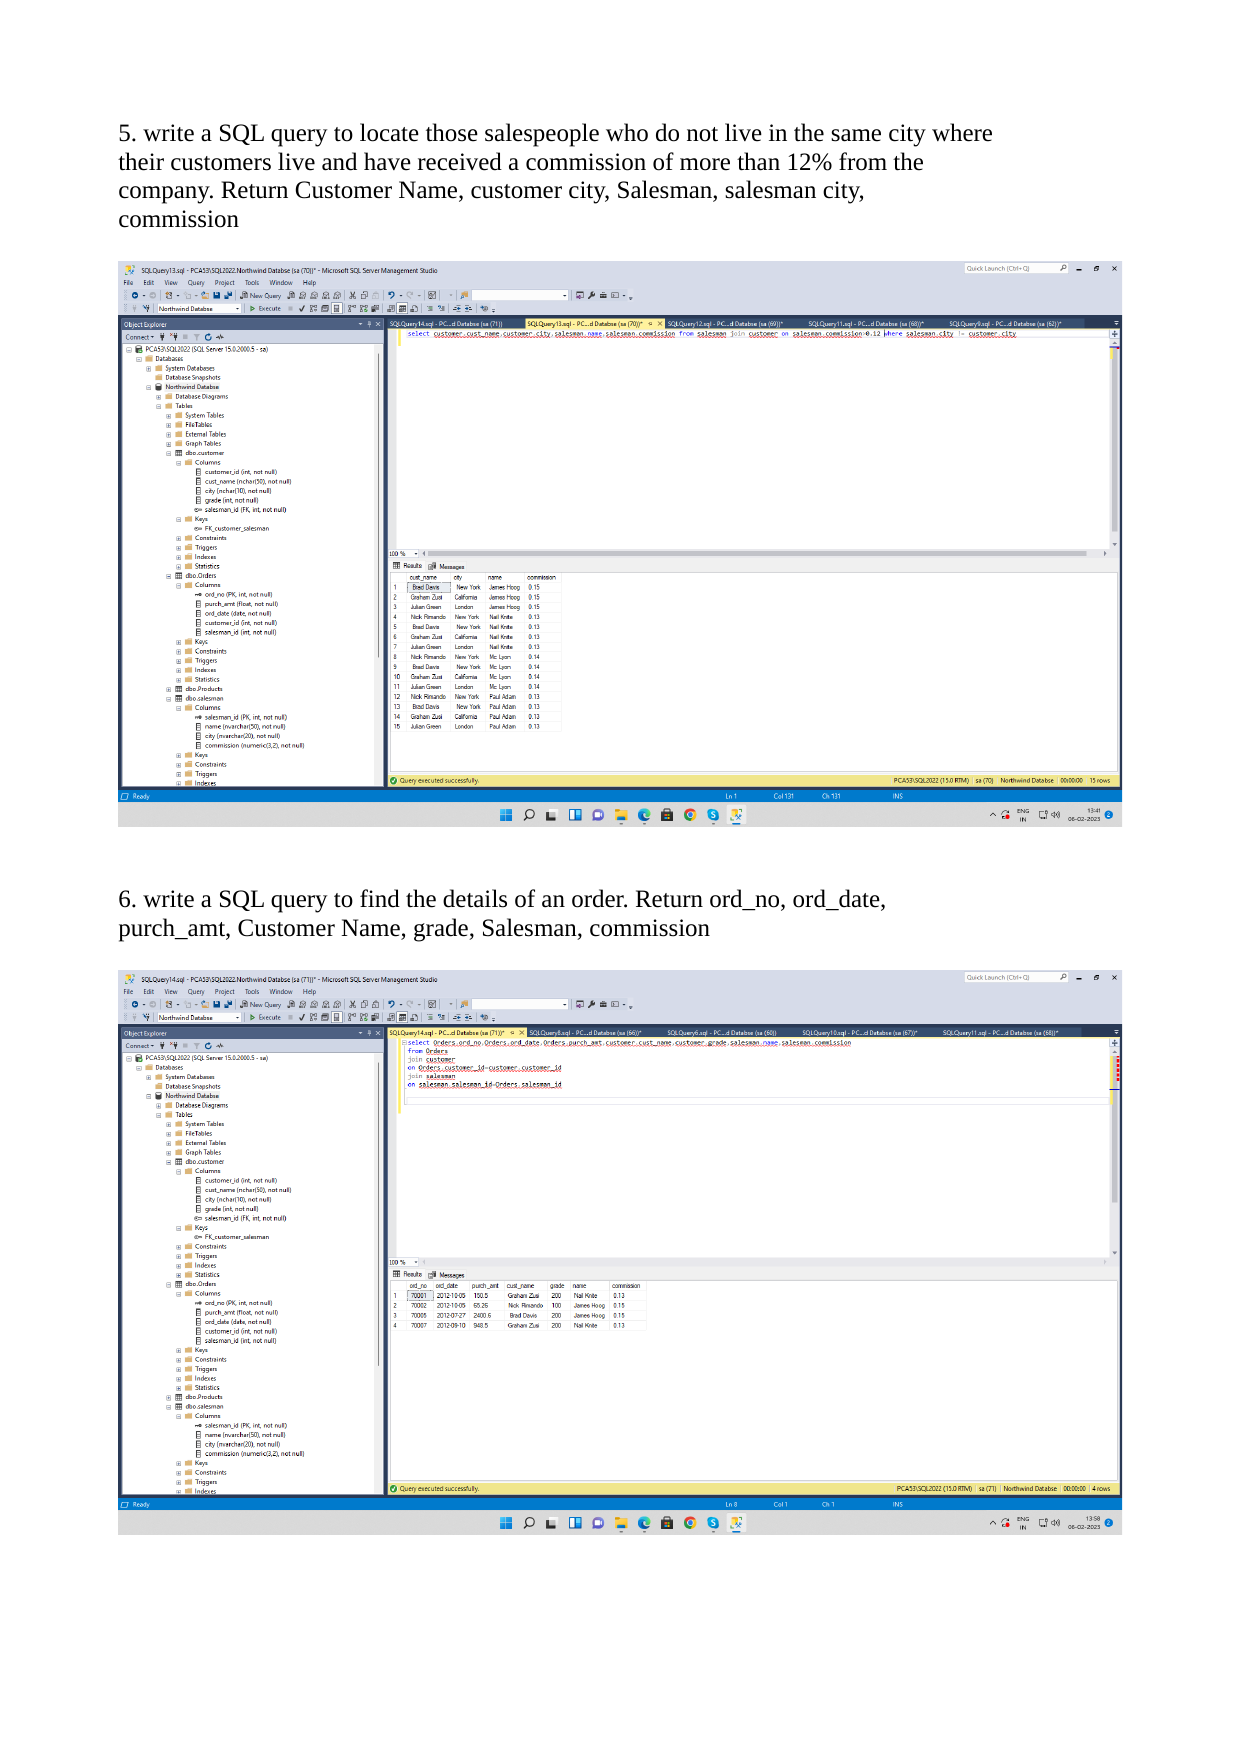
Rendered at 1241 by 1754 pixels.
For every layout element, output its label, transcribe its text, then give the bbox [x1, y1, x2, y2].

text company. Return Customer Name, customer city, Salesman, salesman city, [118, 176, 1122, 204]
text 5. write a SQL query to locate those salespeople who do not live in the same city where [118, 118, 1122, 147]
text purch_amt, Customer Name, grade, Salesman, commission [118, 913, 1122, 942]
picture [118, 970, 1123, 1535]
text commission [118, 204, 1122, 233]
picture [118, 261, 1123, 827]
text their customers live and have received a commission of more than 12% from the [118, 147, 1122, 176]
text 6. write a SQL query to find the details of an order. Return ord_no, ord_date, [118, 884, 1122, 913]
